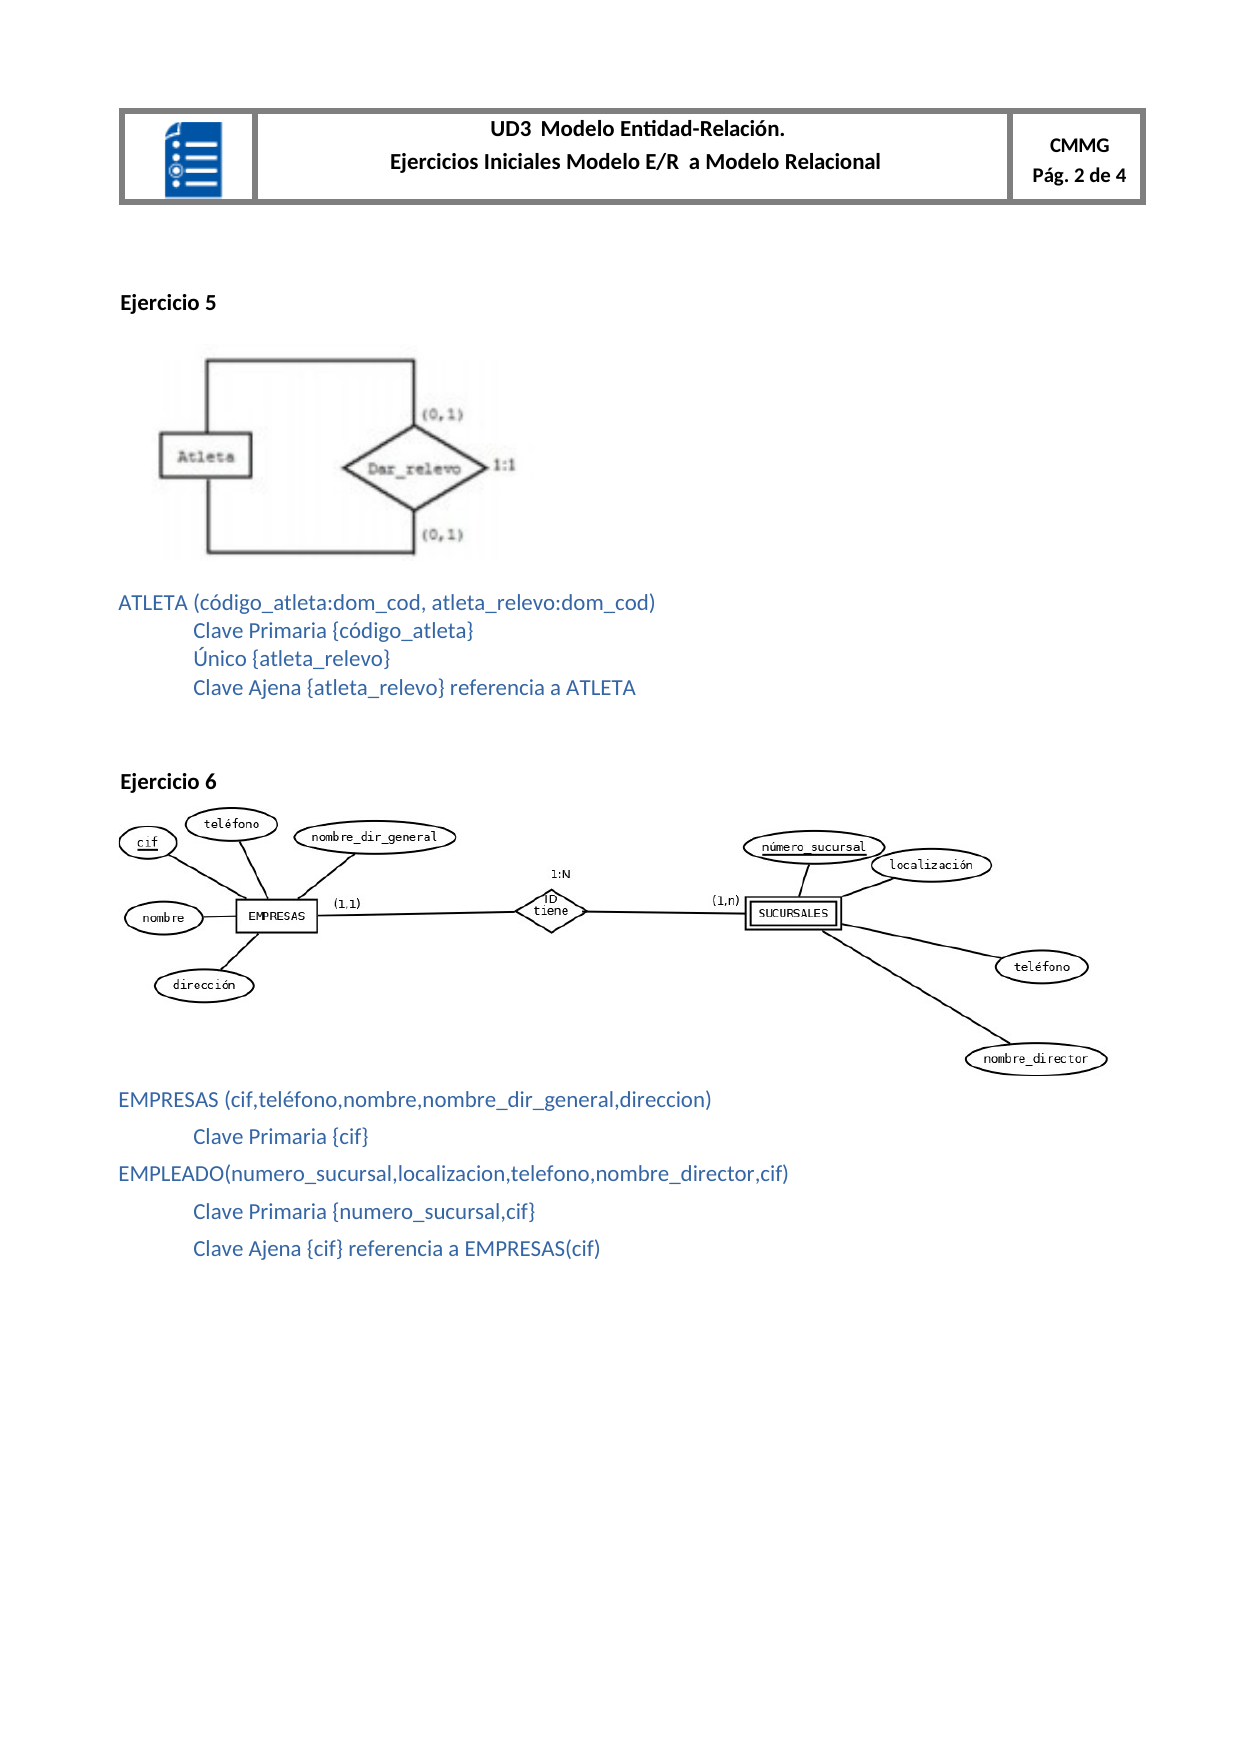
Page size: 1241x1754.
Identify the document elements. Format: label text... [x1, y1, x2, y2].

text Ejercicio 5 [120, 288, 1152, 316]
picture [118, 807, 1110, 814]
text Ejercicio 6 [120, 767, 1152, 795]
text ATLETA (código_atleta:dom_cod, atleta_relevo:dom_cod) [118, 588, 1152, 617]
text Clave Primaria {numero_sucursal,cif} [118, 1197, 1152, 1225]
text Único {atleta_relevo} [118, 644, 1152, 673]
text EMPLEADO(numero_sucursal,localizacion,telefono,nombre_director,cif) [118, 1159, 1152, 1188]
text Clave Ajena {atleta_relevo} referencia a ATLETA [118, 673, 1152, 701]
text Clave Primaria {código_atleta} [118, 617, 1152, 644]
text Clave Primaria {cif} [118, 1122, 1152, 1150]
picture [164, 122, 223, 199]
text EMPRESAS (cif,teléfono,nombre,nombre_dir_general,direccion) [118, 814, 1152, 1113]
text Clave Ajena {cif} referencia a EMPRESAS(cif) [118, 1234, 1152, 1262]
picture [151, 344, 534, 561]
